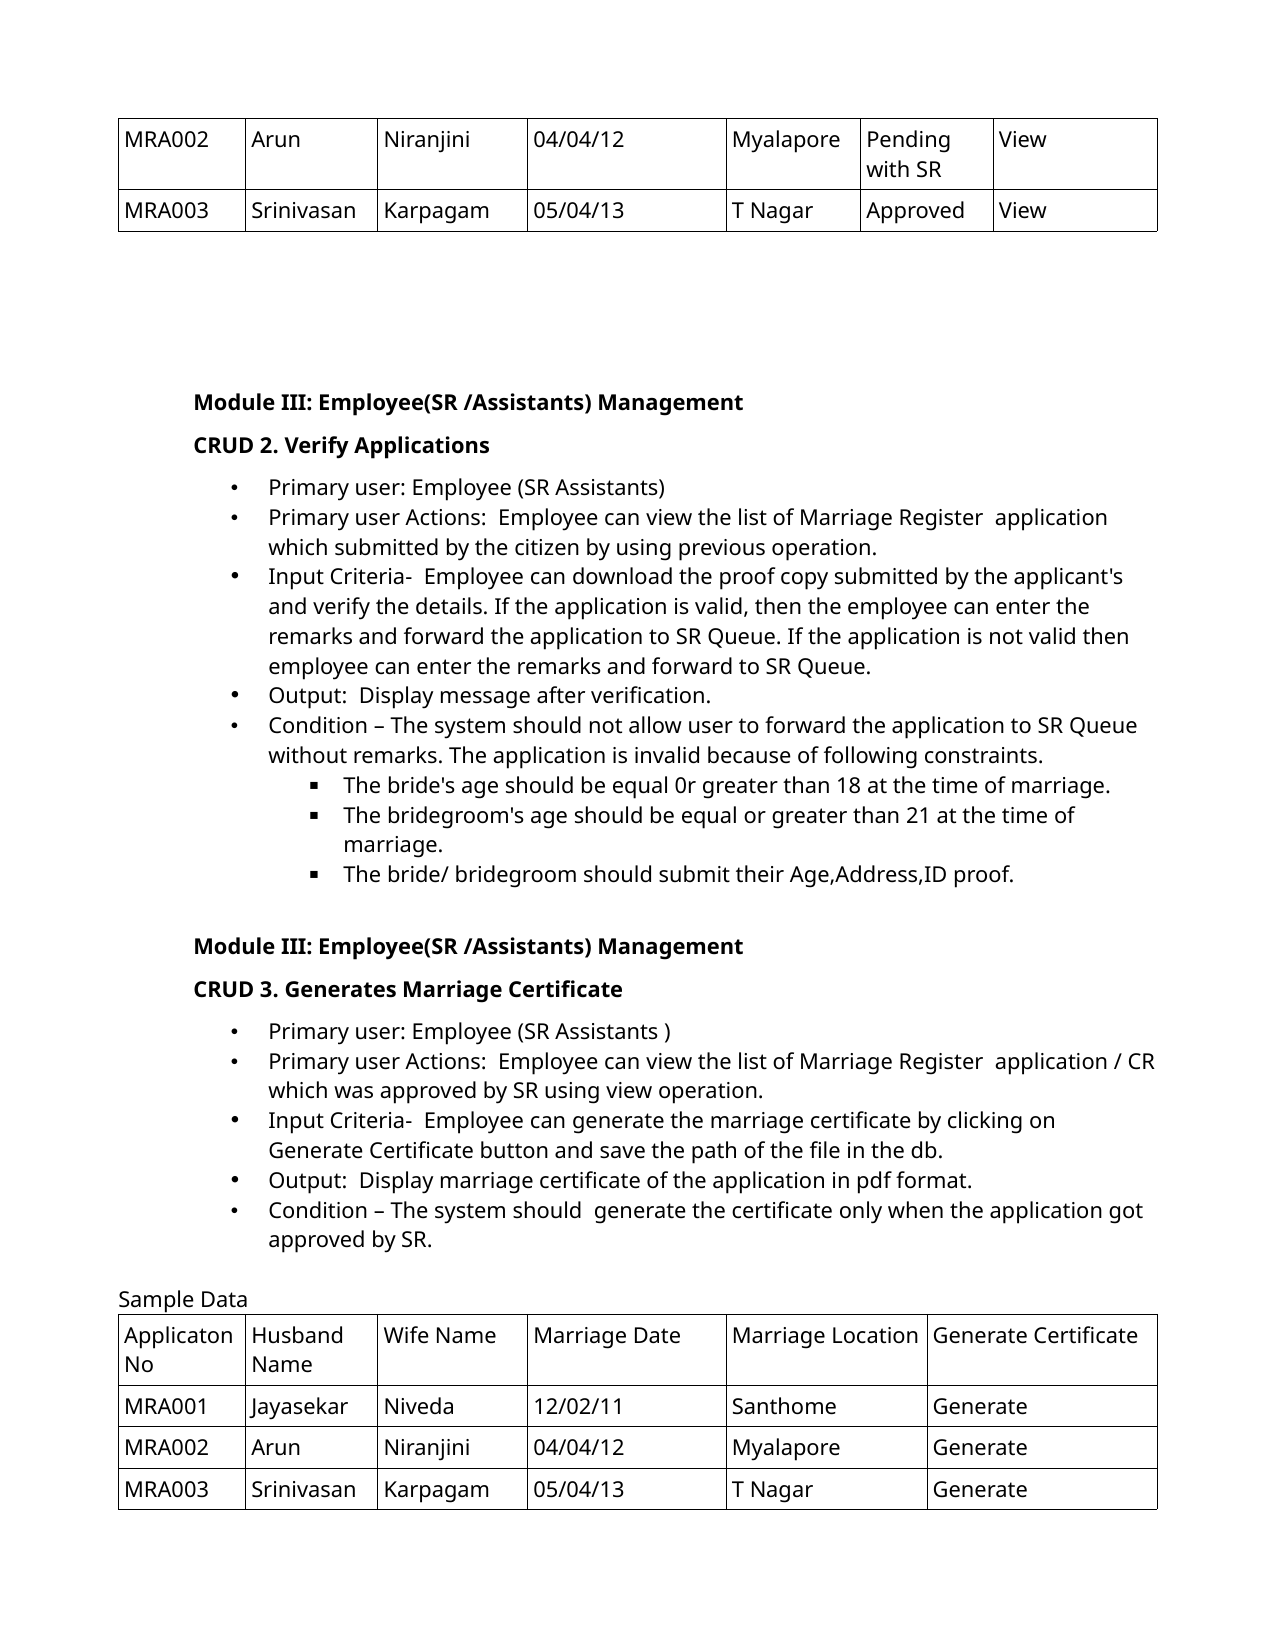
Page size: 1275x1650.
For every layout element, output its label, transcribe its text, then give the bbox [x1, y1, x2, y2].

table_cell Niveda [378, 1386, 527, 1426]
table_cell Generate [928, 1469, 1157, 1509]
list Input Criteria- Employee can generate the marriage certificate by clicking on Generate Certificate button and save the path of the file in the db. [231, 1105, 1157, 1165]
table_cell Niranjini [378, 119, 527, 189]
list Module III: Employee(SR /Assistants) Management [156, 931, 1157, 961]
table_cell MRA002 [119, 119, 245, 189]
list Primary user Actions: Employee can view the list of Marriage Register application / CR which was approved by SR using view operation. [231, 1046, 1157, 1105]
list Output: Display message after verification. [231, 681, 1157, 710]
list The bride/ bridegroom should submit their Age,Address,ID proof. [306, 859, 1157, 889]
table_cell Jayasekar [246, 1386, 377, 1426]
table_cell Srinivasan [246, 190, 377, 231]
list Condition – The system should not allow user to forward the application to SR Queue without remarks. The application is invalid because of following constraints. [231, 710, 1157, 770]
list Input Criteria- Employee can download the proof copy submitted by the applicant's and verify the details. If the application is valid, then the employee can enter the remarks and forward the application to SR Queue. If the application is not valid then employee can enter the remarks and forward to SR Queue. [231, 561, 1157, 681]
table_cell Arun [246, 1427, 377, 1468]
table_cell Pending with SR [861, 119, 993, 189]
table_cell Myalapore [727, 119, 860, 189]
list The bride's age should be equal 0r greater than 18 at the time of marriage. [306, 770, 1157, 800]
table_cell Generate [928, 1427, 1157, 1468]
table_cell 05/04/13 [528, 190, 726, 231]
table_cell 04/04/12 [528, 1427, 726, 1468]
table_cell Approved [861, 190, 993, 231]
table_cell View [994, 119, 1157, 189]
table_cell MRA002 [119, 1427, 245, 1468]
list CRUD 3. Generates Marriage Certificate [156, 974, 1157, 1003]
table_cell MRA003 [119, 190, 245, 231]
table_header Wife Name [378, 1315, 527, 1385]
table_cell 12/02/11 [528, 1386, 726, 1426]
table_cell Niranjini [378, 1427, 527, 1468]
table_cell MRA001 [119, 1386, 245, 1426]
table_header Marriage Date [528, 1315, 726, 1385]
table_cell Arun [246, 119, 377, 189]
list Module III: Employee(SR /Assistants) Management [156, 387, 1157, 417]
table_cell Santhome [727, 1386, 927, 1426]
table_header Husband Name [246, 1315, 377, 1385]
list Primary user: Employee (SR Assistants ) [231, 1016, 1157, 1046]
table_cell View [994, 190, 1157, 231]
list The bridegroom's age should be equal or greater than 21 at the time of marriage. [306, 800, 1157, 859]
table_header Applicaton No [119, 1315, 245, 1385]
table_cell Srinivasan [246, 1469, 377, 1509]
list Primary user Actions: Employee can view the list of Marriage Register application which submitted by the citizen by using previous operation. [231, 502, 1157, 561]
text Sample Data [118, 1284, 1157, 1314]
list CRUD 2. Verify Applications [156, 430, 1157, 459]
table_cell Generate [928, 1386, 1157, 1426]
table_cell T Nagar [727, 1469, 927, 1509]
table_cell Myalapore [727, 1427, 927, 1468]
table_cell Karpagam [378, 190, 527, 231]
list Output: Display marriage certificate of the application in pdf format. [231, 1165, 1157, 1195]
list Condition – The system should generate the certificate only when the application got approved by SR. [231, 1195, 1157, 1254]
table_cell T Nagar [727, 190, 860, 231]
table_header Marriage Location [727, 1315, 927, 1385]
table_cell MRA003 [119, 1469, 245, 1509]
table_cell 04/04/12 [528, 119, 726, 189]
table_header Generate Certificate [928, 1315, 1157, 1385]
table_cell 05/04/13 [528, 1469, 726, 1509]
table_cell Karpagam [378, 1469, 527, 1509]
list Primary user: Employee (SR Assistants) [231, 472, 1157, 502]
